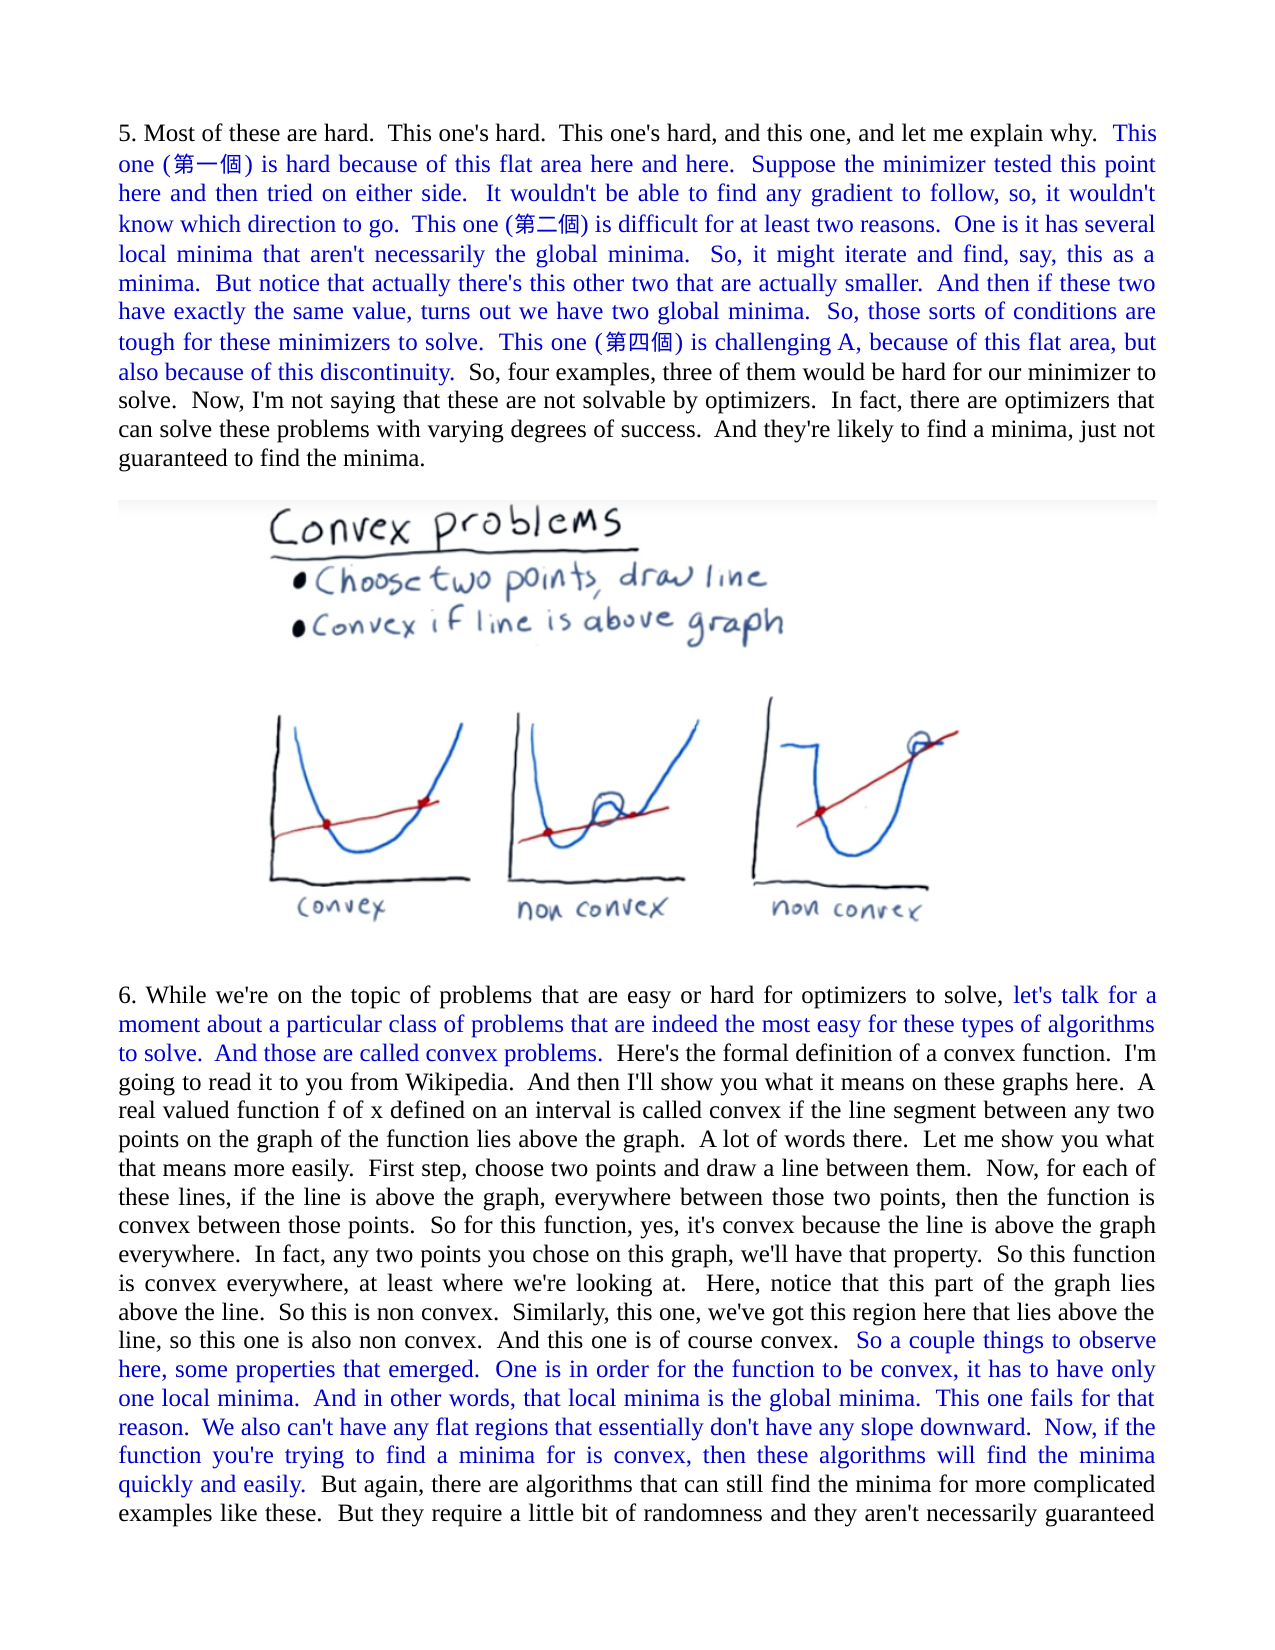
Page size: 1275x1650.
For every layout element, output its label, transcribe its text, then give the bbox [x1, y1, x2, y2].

picture [118, 500, 1157, 923]
text 6. While we're on the topic of problems that are easy or hard for optimizers to solve, let's talk for a moment about a particular class of problems that are indeed the most easy for these types of algorithms to solve. And those are called convex problems. Here's the formal definition of a convex function. I'm going to read it to you from Wikipedia. And then I'll show you what it means on these graphs here. A real valued function f of x defined on an interval is called convex if the line segment between any two points on the graph of the function lies above the graph. A lot of words there. Let me show you what that means more easily. First step, choose two points and draw a line between them. Now, for each of these lines, if the line is above the graph, everywhere between those two points, then the function is convex between those points. So for this function, yes, it's convex because the line is above the graph everywhere. In fact, any two points you chose on this graph, we'll have that property. So this function is convex everywhere, at least where we're looking at. Here, notice that this part of the graph lies above the line. So this is non convex. Similarly, this one, we've got this region here that lies above the line, so this one is also non convex. And this one is of course convex. So a couple things to observe here, some properties that emerged. One is in order for the function to be convex, it has to have only one local minima. And in other words, that local minima is the global minima. This one fails for that reason. We also can't have any flat regions that essentially don't have any slope downward. Now, if the function you're trying to find a minima for is convex, then these algorithms will find the minima quickly and easily. But again, there are algorithms that can still find the minima for more complicated examples like these. But they require a little bit of randomness and they aren't necessarily guaranteed [118, 981, 1157, 1527]
text 5. Most of these are hard. This one's hard. This one's hard, and this one, and let me explain why. This one (第一個) is hard because of this flat area here and here. Suppose the minimizer tested this point here and then tried on either side. It wouldn't be able to find any gradient to follow, so, it wouldn't know which direction to go. This one (第二個) is difficult for at least two reasons. One is it has several local minima that aren't necessarily the global minima. So, it might iterate and find, say, this as a minima. But notice that actually there's this other two that are actually smaller. And then if these two have exactly the same value, turns out we have two global minima. So, those sorts of conditions are tough for these minimizers to solve. This one (第四個) is challenging A, because of this flat area, but also because of this discontinuity. So, four examples, three of them would be hard for our minimizer to solve. Now, I'm not saying that these are not solvable by optimizers. In fact, there are optimizers that can solve these problems with varying degrees of success. And they're likely to find a minima, just not guaranteed to find the minima. [118, 118, 1157, 472]
